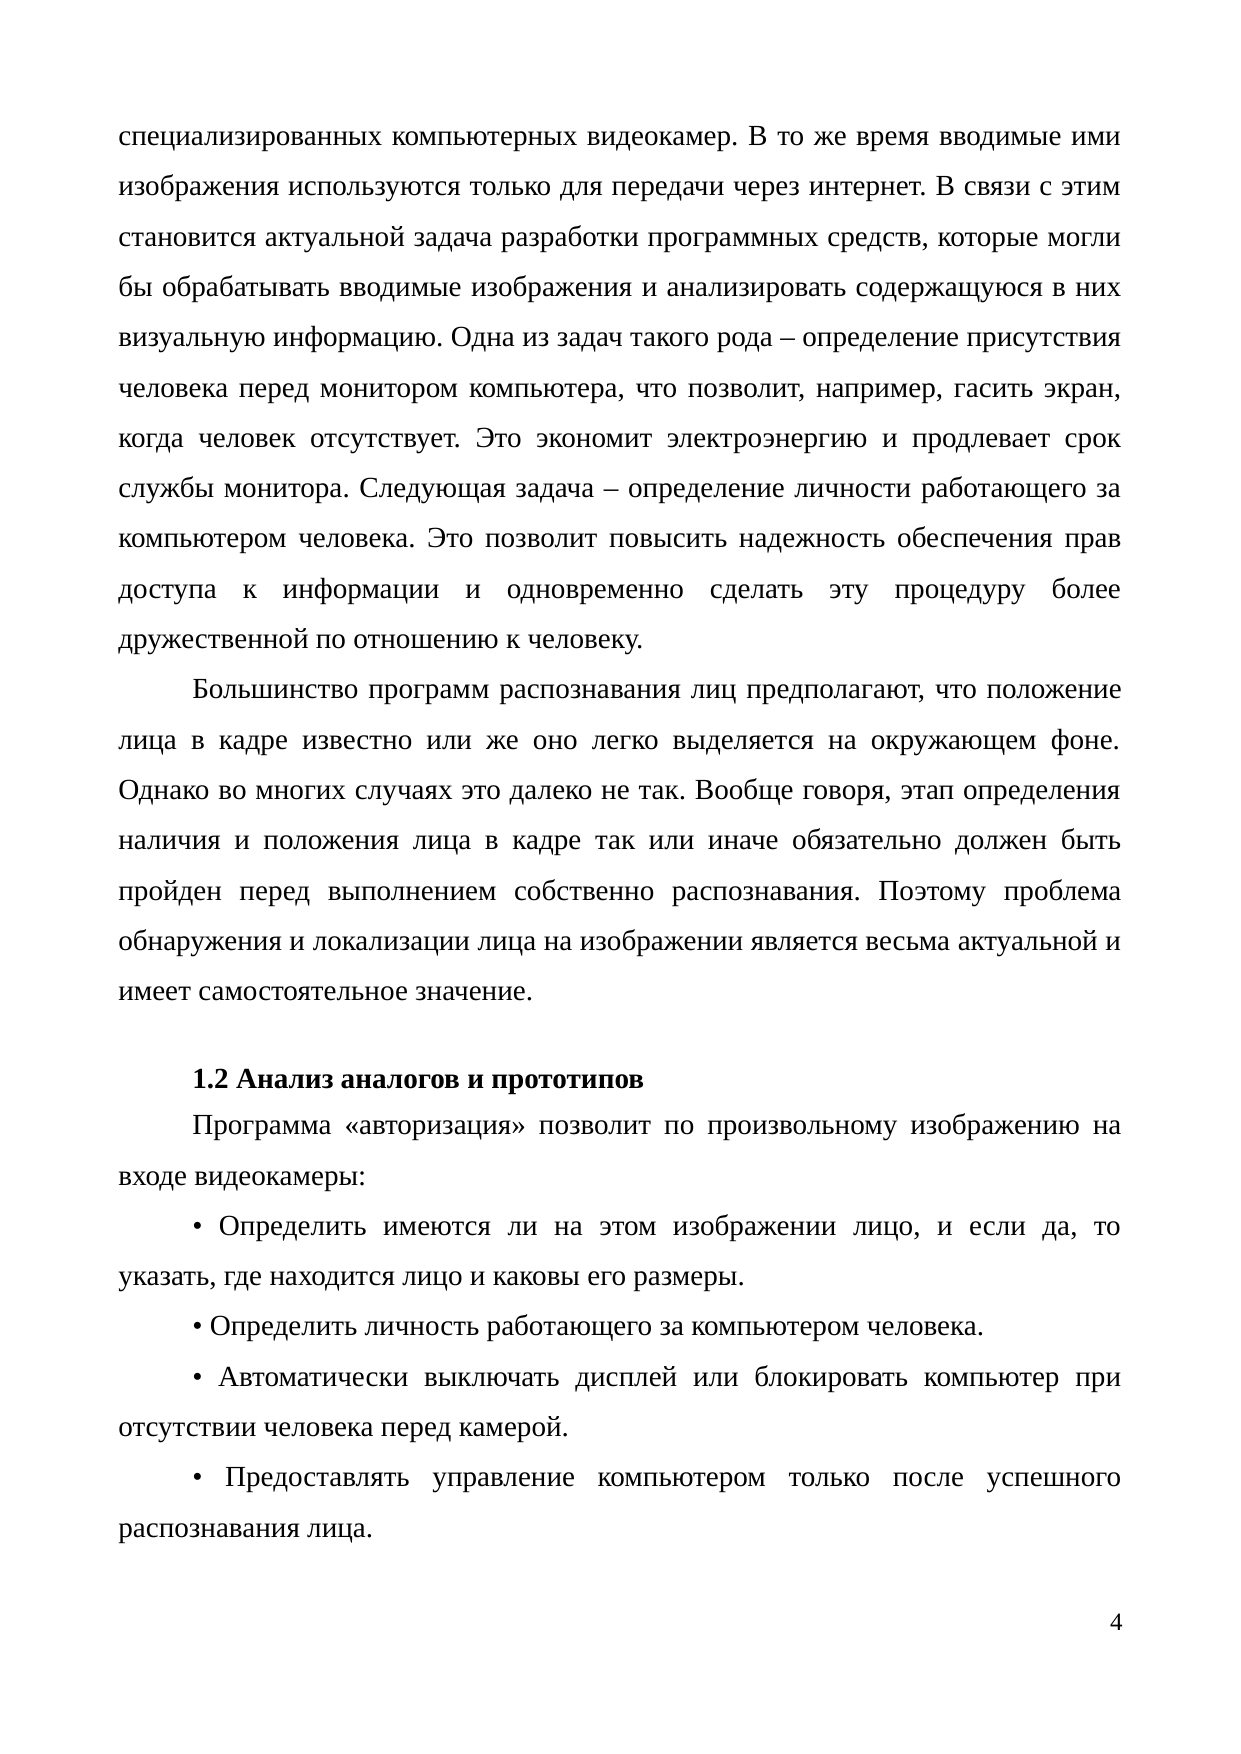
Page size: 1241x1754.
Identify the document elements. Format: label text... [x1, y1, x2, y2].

text • Предоставлять управление компьютером только после успешного распознавания лица. [118, 1459, 1122, 1543]
text специализированных компьютерных видеокамер. В то же время вводимые ими изображения используются только для передачи через интернет. В связи с этим становится актуальной задача разработки программных средств, которые могли бы обрабатывать вводимые изображения и анализировать содержащуюся в них визуальную информацию. Одна из задач такого рода – определение присутствия человека перед монитором компьютера, что позволит, например, гасить экран, когда человек отсутствует. Это экономит электроэнергию и продлевает срок службы монитора. Следующая задача – определение личности работающего за компьютером человека. Это позволит повысить надежность обеспечения прав доступа к информации и одновременно сделать эту процедуру более дружественной по отношению к человеку. [118, 118, 1122, 655]
text • Автоматически выключать дисплей или блокировать компьютер при отсутствии человека перед камерой. [118, 1359, 1122, 1443]
subtitle 1.2 Анализ аналогов и прототипов [118, 1061, 1122, 1095]
text • Определить имеются ли на этом изображении лицо, и если да, то указать, где находится лицо и каковы его размеры. [118, 1208, 1122, 1292]
text Большинство программ распознавания лиц предполагают, что положение лица в кадре известно или же оно легко выделяется на окружающем фоне. Однако во многих случаях это далеко не так. Вообще говоря, этап определения наличия и положения лица в кадре так или иначе обязательно должен быть пройден перед выполнением собственно распознавания. Поэтому проблема обнаружения и локализации лица на изображении является весьма актуальной и имеет самостоятельное значение. [118, 672, 1122, 1007]
text • Определить личность работающего за компьютером человека. [118, 1308, 1122, 1342]
text Программа «авторизация» позволит по произвольному изображению на входе видеокамеры: [118, 1107, 1122, 1191]
